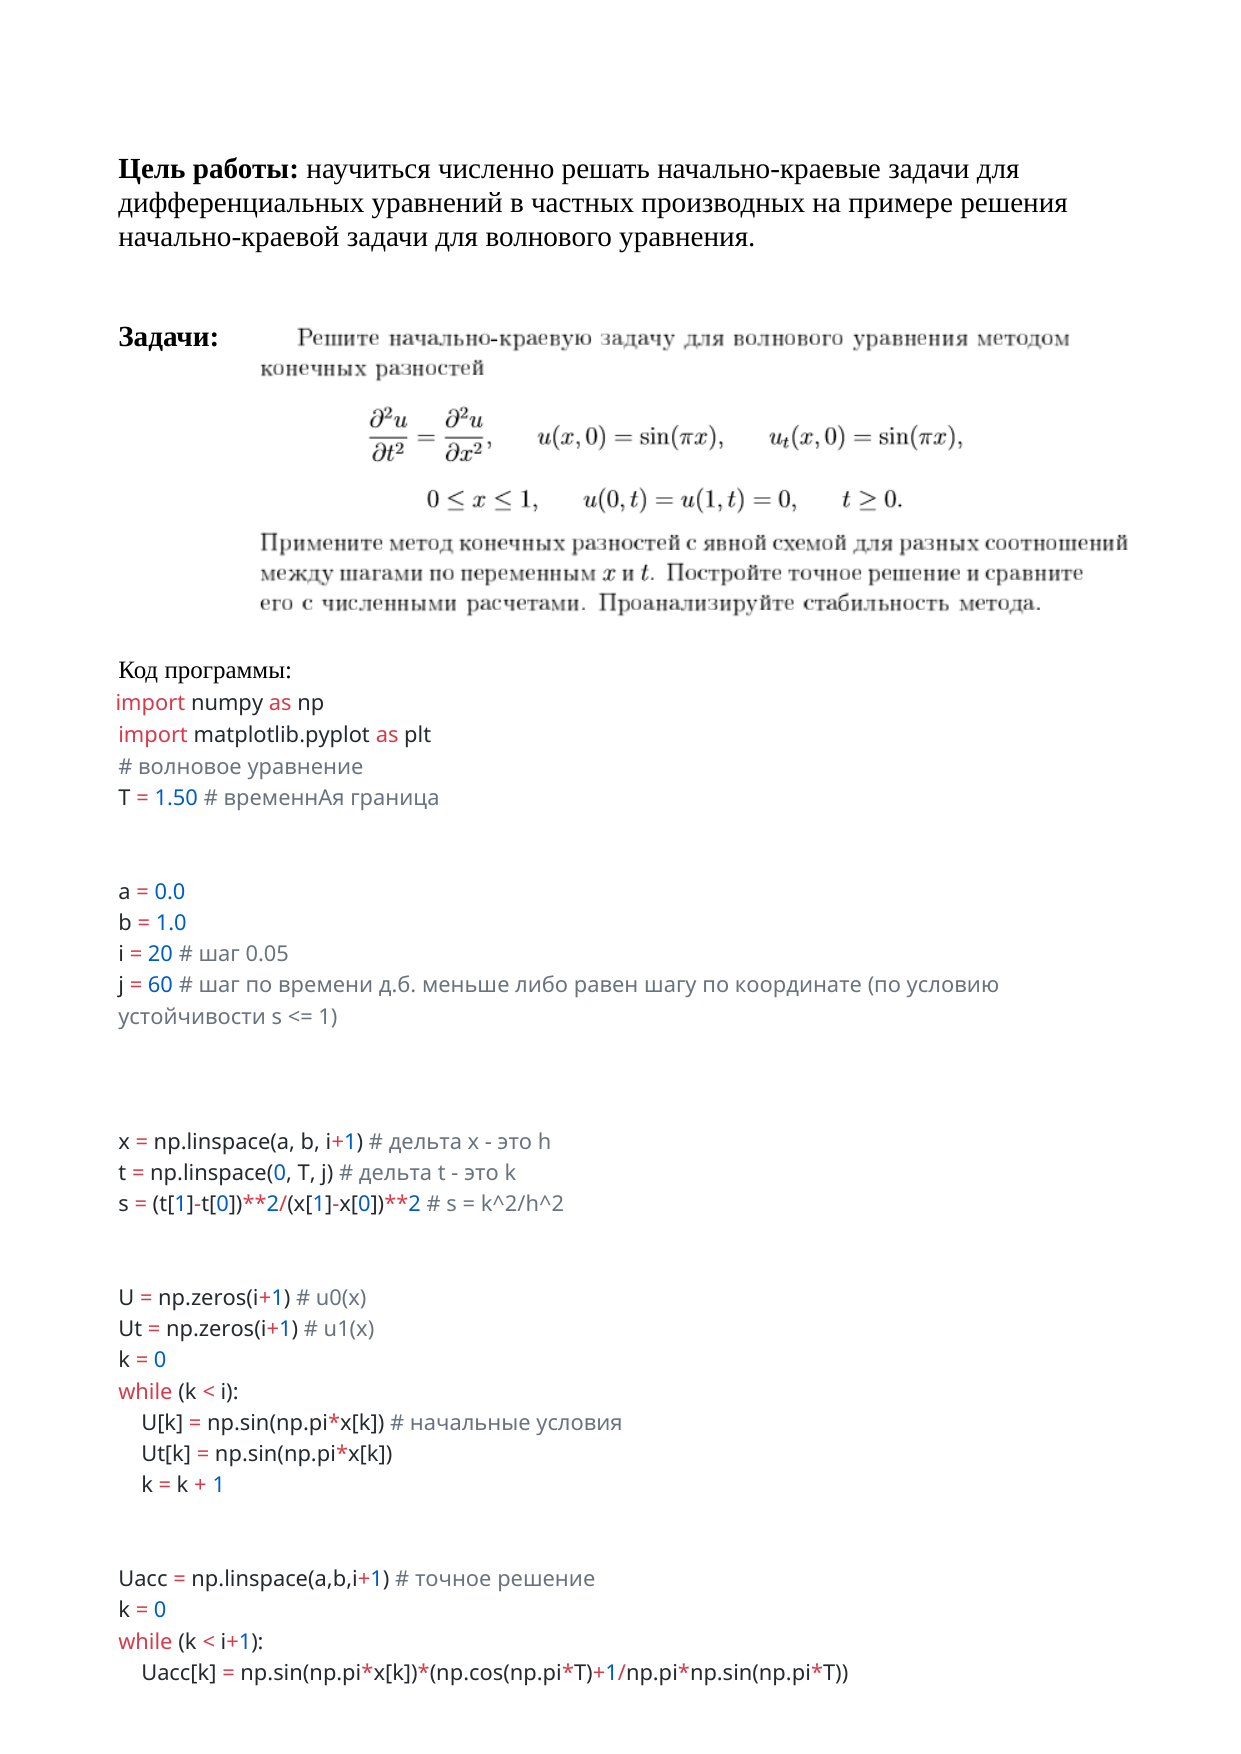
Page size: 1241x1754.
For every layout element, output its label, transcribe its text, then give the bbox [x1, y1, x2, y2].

table_cell a = 0.0 [103, 843, 1096, 905]
table_cell [103, 1499, 1096, 1530]
table_cell Ut = np.zeros(i+1) # u1(x) [103, 1312, 1096, 1343]
table_cell j = 60 # шаг по времени д.б. меньше либо равен шагу по координате (по условию устойчивости s <= 1) [103, 968, 1096, 1030]
table_cell [103, 1218, 1096, 1249]
table_cell while (k < i+1): [103, 1624, 1096, 1655]
table_cell i = 20 # шаг 0.05 [103, 937, 1096, 968]
picture [251, 320, 1135, 620]
table_cell x = np.linspace(a, b, i+1) # дельта x - это h [103, 1093, 1096, 1155]
table_cell [103, 812, 1096, 843]
table_cell t = np.linspace(0, T, j) # дельта t - это k [103, 1155, 1096, 1187]
text Цель работы: научиться численно решать начально-краевые задачи для дифференциальных уравнений в частных производных на примере решения начально-краевой задачи для волнового уравнения. [118, 152, 1122, 252]
table_cell k = 0 [103, 1343, 1096, 1374]
table_cell s = (t[1]-t[0])**2/(x[1]-x[0])**2 # s = k^2/h^2 [103, 1187, 1096, 1218]
table_cell [103, 1062, 1096, 1093]
table_cell while (k < i): [103, 1374, 1096, 1405]
table_cell T = 1.50 # временнАя граница [103, 780, 1096, 812]
text Задачи: [118, 319, 1122, 353]
table_cell k = k + 1 [103, 1468, 1096, 1499]
table_cell Uacc[k] = np.sin(np.pi*x[k])*(np.cos(np.pi*T)+1/np.pi*np.sin(np.pi*T)) [103, 1655, 1096, 1687]
table_cell U[k] = np.sin(np.pi*x[k]) # начальные условия [103, 1405, 1096, 1437]
table_cell # волновое уравнение [103, 749, 1096, 780]
table_cell k = 0 [103, 1593, 1096, 1624]
table_cell Uacc = np.linspace(a,b,i+1) # точное решение [103, 1530, 1096, 1593]
table_cell Ut[k] = np.sin(np.pi*x[k]) [103, 1437, 1096, 1468]
table_header import numpy as np [103, 684, 1096, 718]
table_cell U = np.zeros(i+1) # u0(x) [103, 1249, 1096, 1312]
table_cell b = 1.0 [103, 905, 1096, 937]
table_cell import matplotlib.pyplot as plt [103, 718, 1096, 749]
text Код программы: [118, 655, 1122, 683]
table_cell [103, 1030, 1096, 1062]
